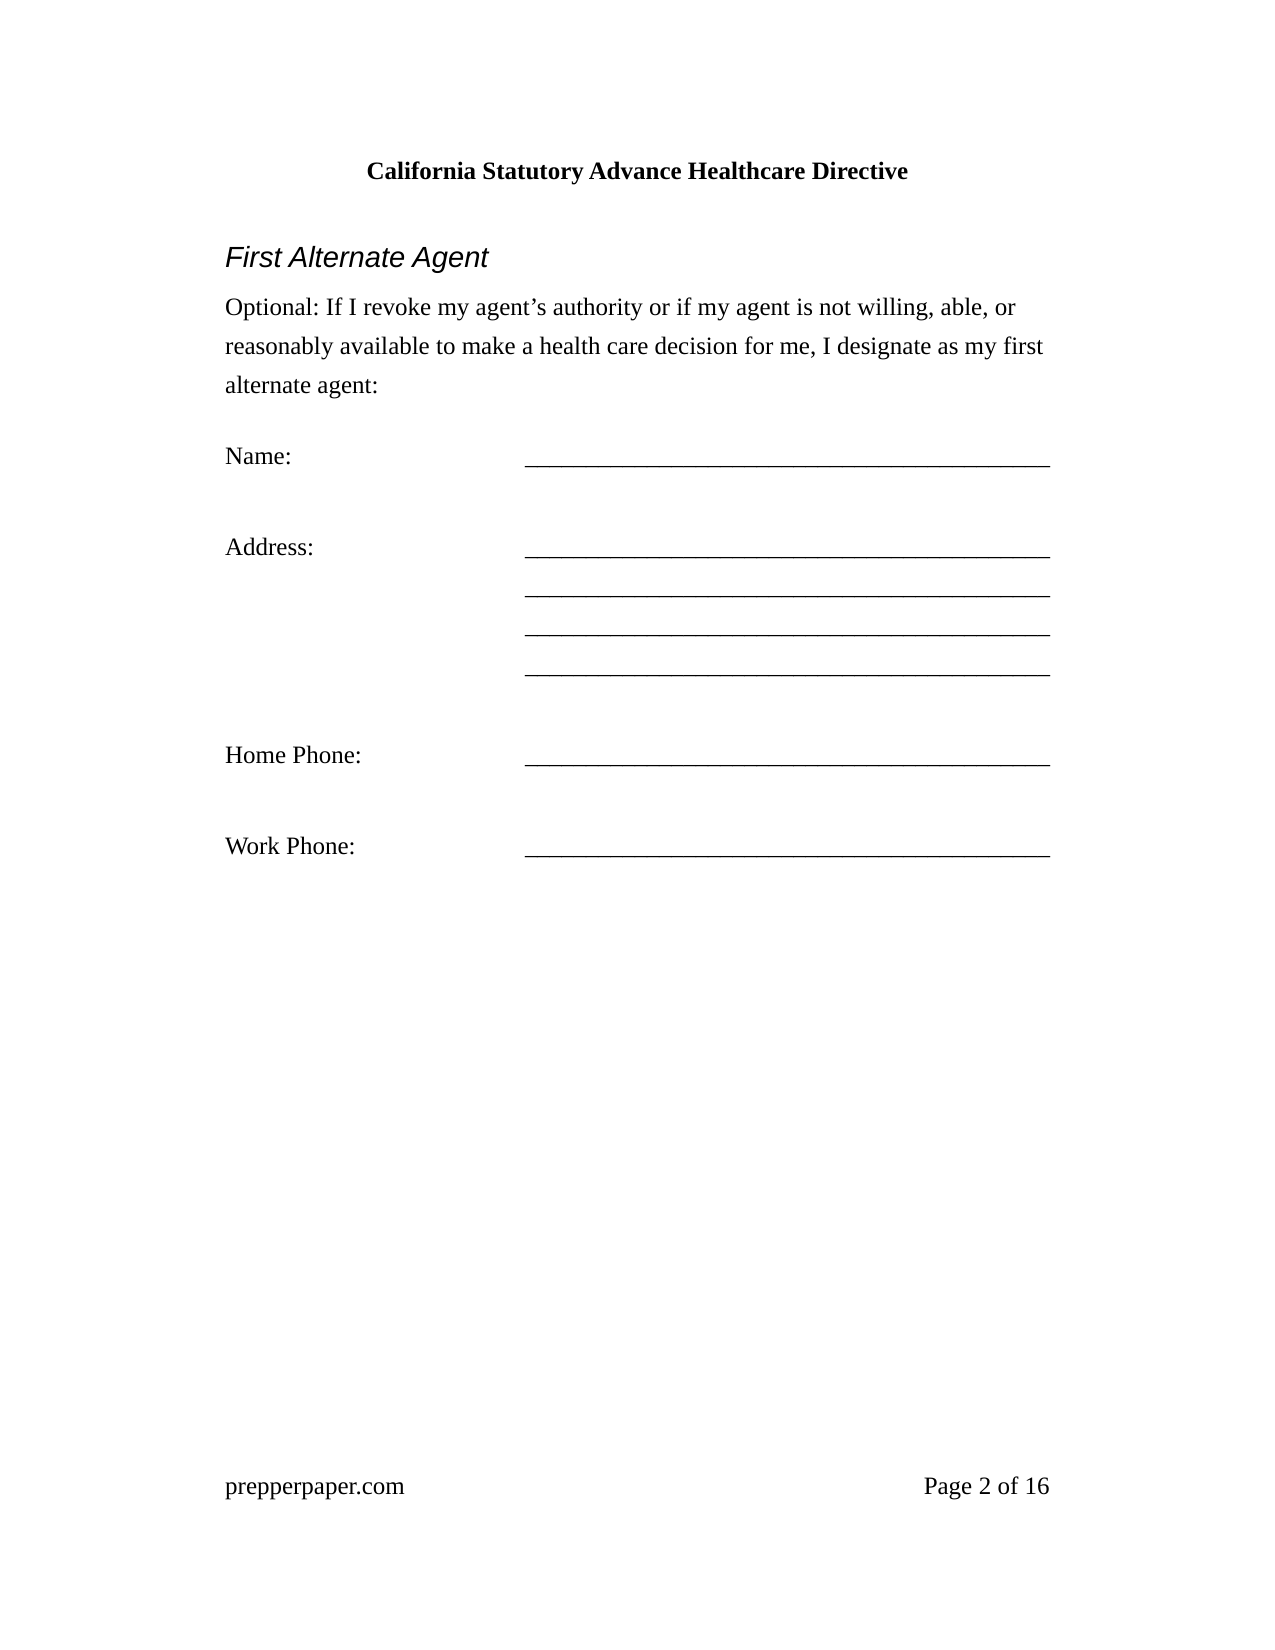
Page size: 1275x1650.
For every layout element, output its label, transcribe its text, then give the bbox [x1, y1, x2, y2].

text Address: [225, 532, 1050, 679]
text Optional: If I revoke my agent’s authority or if my agent is not willing, able, or reasonably available to make a health care decision for me, I designate as my first alternate agent: [225, 292, 1050, 399]
text Home Phone: [225, 740, 1050, 769]
text Work Phone: [225, 831, 1050, 859]
subtitle First Alternate Agent [225, 240, 1050, 273]
text Name: [225, 441, 1050, 470]
